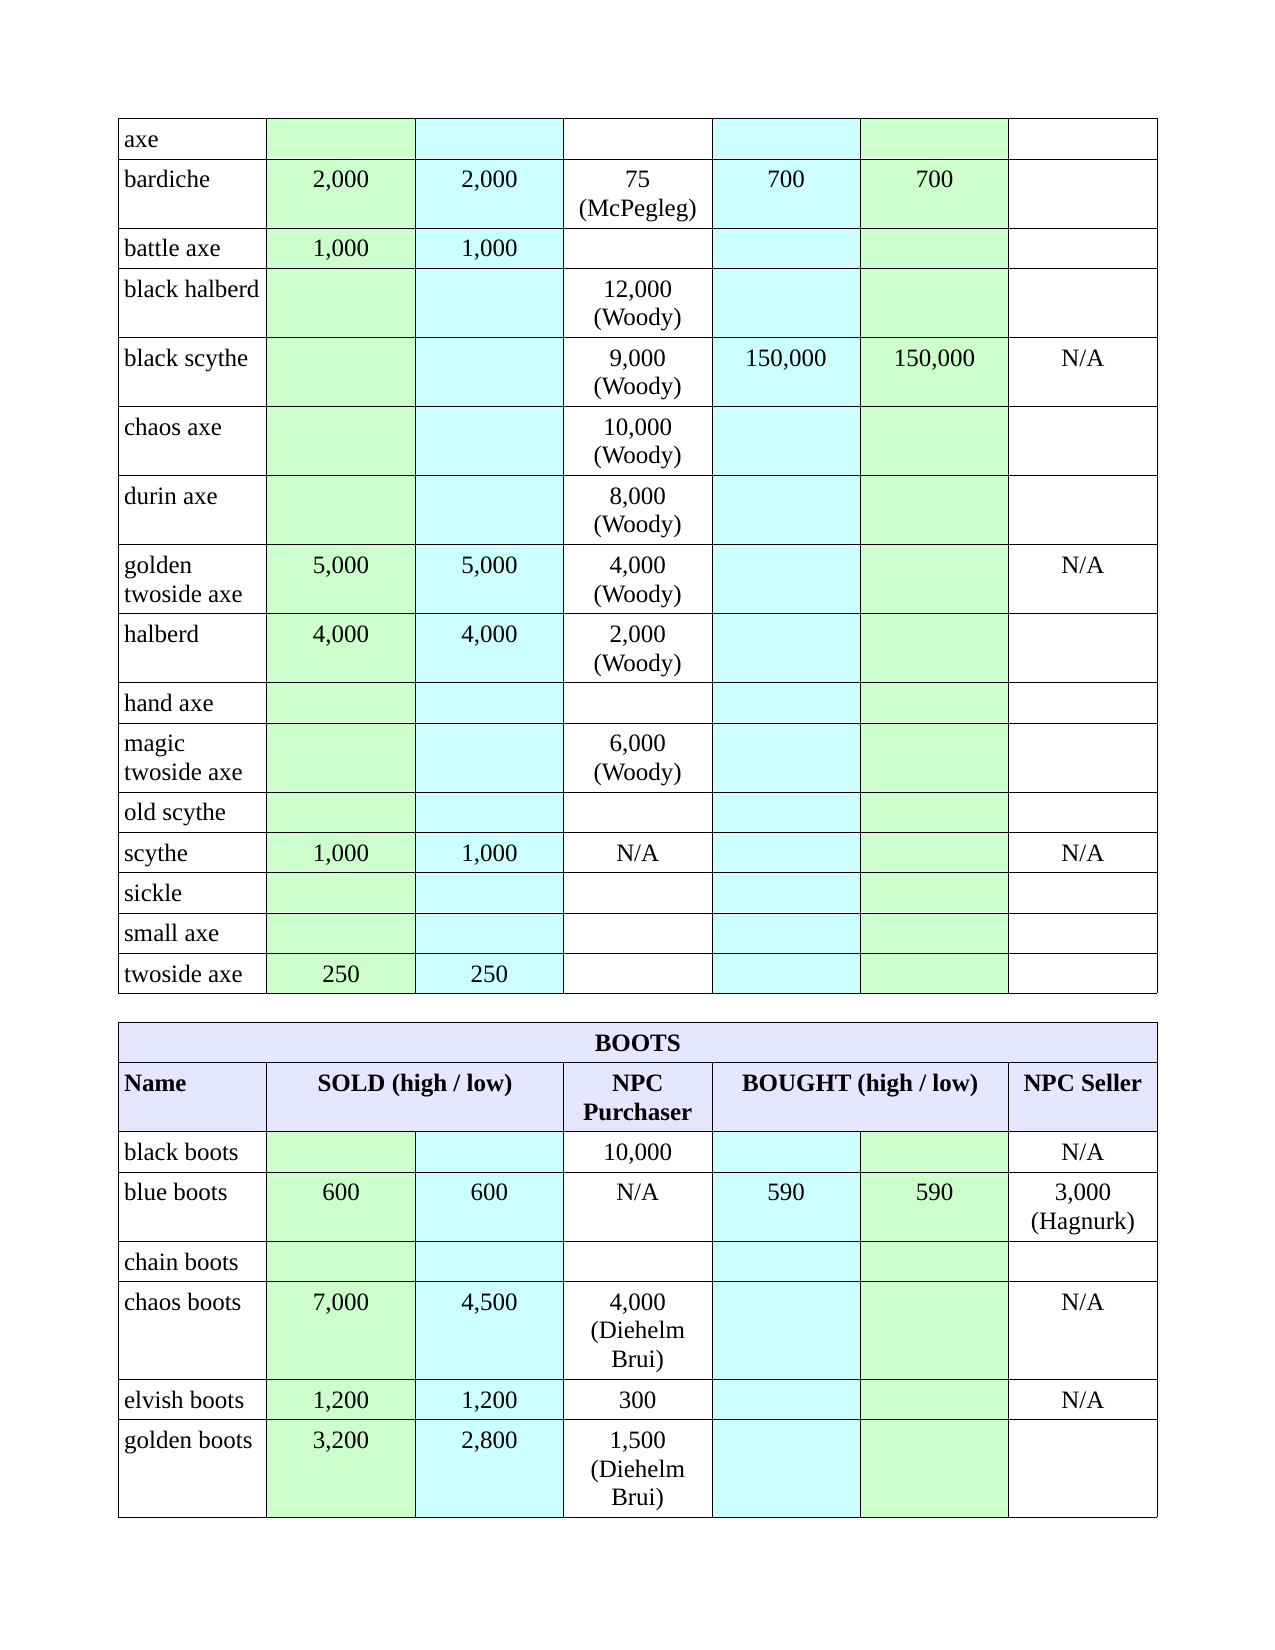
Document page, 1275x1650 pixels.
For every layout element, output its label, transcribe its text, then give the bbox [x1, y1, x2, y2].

table_cell [713, 1420, 860, 1517]
table_cell [861, 793, 1008, 832]
table_cell [1009, 269, 1157, 337]
table_cell [861, 873, 1008, 912]
table_cell [861, 1380, 1008, 1419]
table_cell hand axe [119, 683, 266, 722]
table_cell 7,000 [267, 1282, 415, 1379]
table_cell 600 [416, 1173, 563, 1241]
table_cell N/A [1009, 1282, 1157, 1379]
table_cell [267, 269, 415, 337]
table_cell [416, 724, 563, 792]
table_cell [713, 724, 860, 792]
table_cell black boots [119, 1132, 266, 1172]
table_cell chaos axe [119, 407, 266, 475]
table_cell halberd [119, 614, 266, 682]
table_cell 4,000 (Diehelm Brui) [564, 1282, 712, 1379]
table_cell [564, 119, 712, 158]
table_cell N/A [1009, 1380, 1157, 1419]
table_cell [564, 229, 712, 268]
table_cell [1009, 476, 1157, 544]
table_cell [713, 1132, 860, 1172]
table_cell NPC Seller [1009, 1063, 1157, 1131]
table_cell 590 [713, 1173, 860, 1241]
table_cell [713, 683, 860, 722]
table_cell 5,000 [416, 545, 563, 613]
table_cell black scythe [119, 338, 266, 406]
table_cell [713, 793, 860, 832]
table_cell 1,000 [416, 833, 563, 872]
table_cell [1009, 407, 1157, 475]
table_cell axe [119, 119, 266, 158]
table_cell [416, 793, 563, 832]
table_cell sickle [119, 873, 266, 912]
table_cell 10,000 [564, 1132, 712, 1172]
table_cell [713, 1380, 860, 1419]
table_cell 300 [564, 1380, 712, 1419]
table_cell [416, 407, 563, 475]
table_cell [861, 545, 1008, 613]
table_cell [564, 873, 712, 912]
table_cell golden boots [119, 1420, 266, 1517]
table_cell [713, 229, 860, 268]
table_cell [1009, 119, 1157, 158]
table_cell golden twoside axe [119, 545, 266, 613]
table_cell 1,000 [416, 229, 563, 268]
table_cell 1,500 (Diehelm Brui) [564, 1420, 712, 1517]
table_cell 600 [267, 1173, 415, 1241]
table_cell [713, 407, 860, 475]
table_cell 10,000 (Woody) [564, 407, 712, 475]
table_cell [861, 1132, 1008, 1172]
table_cell [416, 119, 563, 158]
table_cell 1,200 [267, 1380, 415, 1419]
table_cell [267, 407, 415, 475]
table_cell [1009, 1420, 1157, 1517]
table_cell N/A [1009, 1132, 1157, 1172]
table_cell [416, 1132, 563, 1172]
table_cell 3,200 [267, 1420, 415, 1517]
table_cell [1009, 954, 1157, 993]
table_cell 12,000 (Woody) [564, 269, 712, 337]
table_cell 250 [267, 954, 415, 993]
table_cell [861, 683, 1008, 722]
table_cell 4,000 [416, 614, 563, 682]
table_cell 9,000 (Woody) [564, 338, 712, 406]
table_cell old scythe [119, 793, 266, 832]
table_cell N/A [564, 1173, 712, 1241]
table_cell [564, 683, 712, 722]
table_cell [416, 338, 563, 406]
table_cell [861, 229, 1008, 268]
table_cell [713, 269, 860, 337]
table_cell [861, 476, 1008, 544]
table_cell [861, 269, 1008, 337]
table_cell [416, 914, 563, 953]
table_cell [861, 1282, 1008, 1379]
table_cell 2,000 (Woody) [564, 614, 712, 682]
table_cell [713, 1282, 860, 1379]
table_cell scythe [119, 833, 266, 872]
table_cell [267, 338, 415, 406]
table_cell [861, 1420, 1008, 1517]
table_cell 8,000 (Woody) [564, 476, 712, 544]
table_cell durin axe [119, 476, 266, 544]
table_cell black halberd [119, 269, 266, 337]
table_cell small axe [119, 914, 266, 953]
table_cell bardiche [119, 160, 266, 227]
table_cell 250 [416, 954, 563, 993]
table_cell [713, 954, 860, 993]
table_cell [713, 873, 860, 912]
table_cell [861, 724, 1008, 792]
table_cell 4,000 [267, 614, 415, 682]
table_cell 2,000 [416, 160, 563, 227]
table_cell [861, 614, 1008, 682]
table_cell 590 [861, 1173, 1008, 1241]
table_cell 6,000 (Woody) [564, 724, 712, 792]
table_cell [564, 954, 712, 993]
table_cell [267, 119, 415, 158]
table_cell [267, 683, 415, 722]
table_cell [267, 1132, 415, 1172]
table_header BOOTS [119, 1023, 1157, 1062]
table_cell 2,000 [267, 160, 415, 227]
table_cell [713, 476, 860, 544]
table_cell N/A [1009, 338, 1157, 406]
table_cell [416, 476, 563, 544]
table_cell [564, 793, 712, 832]
table_cell [267, 476, 415, 544]
table_cell [1009, 1242, 1157, 1281]
table_cell [713, 914, 860, 953]
table_cell 4,000 (Woody) [564, 545, 712, 613]
table_cell [416, 873, 563, 912]
table_cell [861, 1242, 1008, 1281]
table_cell BOUGHT (high / low) [713, 1063, 1008, 1131]
table_cell [416, 683, 563, 722]
table_cell [1009, 683, 1157, 722]
table_cell [267, 793, 415, 832]
table_cell SOLD (high / low) [267, 1063, 563, 1131]
table_cell [713, 545, 860, 613]
table_cell [267, 873, 415, 912]
table_cell [267, 914, 415, 953]
table_cell 1,000 [267, 229, 415, 268]
table_cell NPC Purchaser [564, 1063, 712, 1131]
table_cell 1,200 [416, 1380, 563, 1419]
table_cell [564, 914, 712, 953]
table_cell [861, 119, 1008, 158]
table_cell chaos boots [119, 1282, 266, 1379]
table_cell [861, 954, 1008, 993]
table_cell 150,000 [713, 338, 860, 406]
table_cell [1009, 873, 1157, 912]
table_cell magic twoside axe [119, 724, 266, 792]
table_cell chain boots [119, 1242, 266, 1281]
table_cell [713, 833, 860, 872]
table_cell battle axe [119, 229, 266, 268]
table_cell 3,000 (Hagnurk) [1009, 1173, 1157, 1241]
table_cell elvish boots [119, 1380, 266, 1419]
table_cell 5,000 [267, 545, 415, 613]
table_cell [1009, 914, 1157, 953]
table_cell 700 [713, 160, 860, 227]
table_cell Name [119, 1063, 266, 1131]
table_cell [861, 914, 1008, 953]
table_cell [713, 1242, 860, 1281]
table_cell N/A [1009, 833, 1157, 872]
table_cell 4,500 [416, 1282, 563, 1379]
table_cell N/A [564, 833, 712, 872]
table_cell [713, 614, 860, 682]
table_cell [416, 1242, 563, 1281]
table_cell [267, 724, 415, 792]
table_cell [861, 407, 1008, 475]
table_cell [267, 1242, 415, 1281]
table_cell [1009, 229, 1157, 268]
table_cell N/A [1009, 545, 1157, 613]
table_cell [713, 119, 860, 158]
table_cell [1009, 793, 1157, 832]
table_cell blue boots [119, 1173, 266, 1241]
table_cell 150,000 [861, 338, 1008, 406]
table_cell 1,000 [267, 833, 415, 872]
table_cell [861, 833, 1008, 872]
table_cell 700 [861, 160, 1008, 227]
table_cell [1009, 160, 1157, 227]
table_cell [1009, 614, 1157, 682]
table_cell 2,800 [416, 1420, 563, 1517]
table_cell [416, 269, 563, 337]
table_cell [564, 1242, 712, 1281]
table_cell [1009, 724, 1157, 792]
table_cell twoside axe [119, 954, 266, 993]
table_cell 75 (McPegleg) [564, 160, 712, 227]
